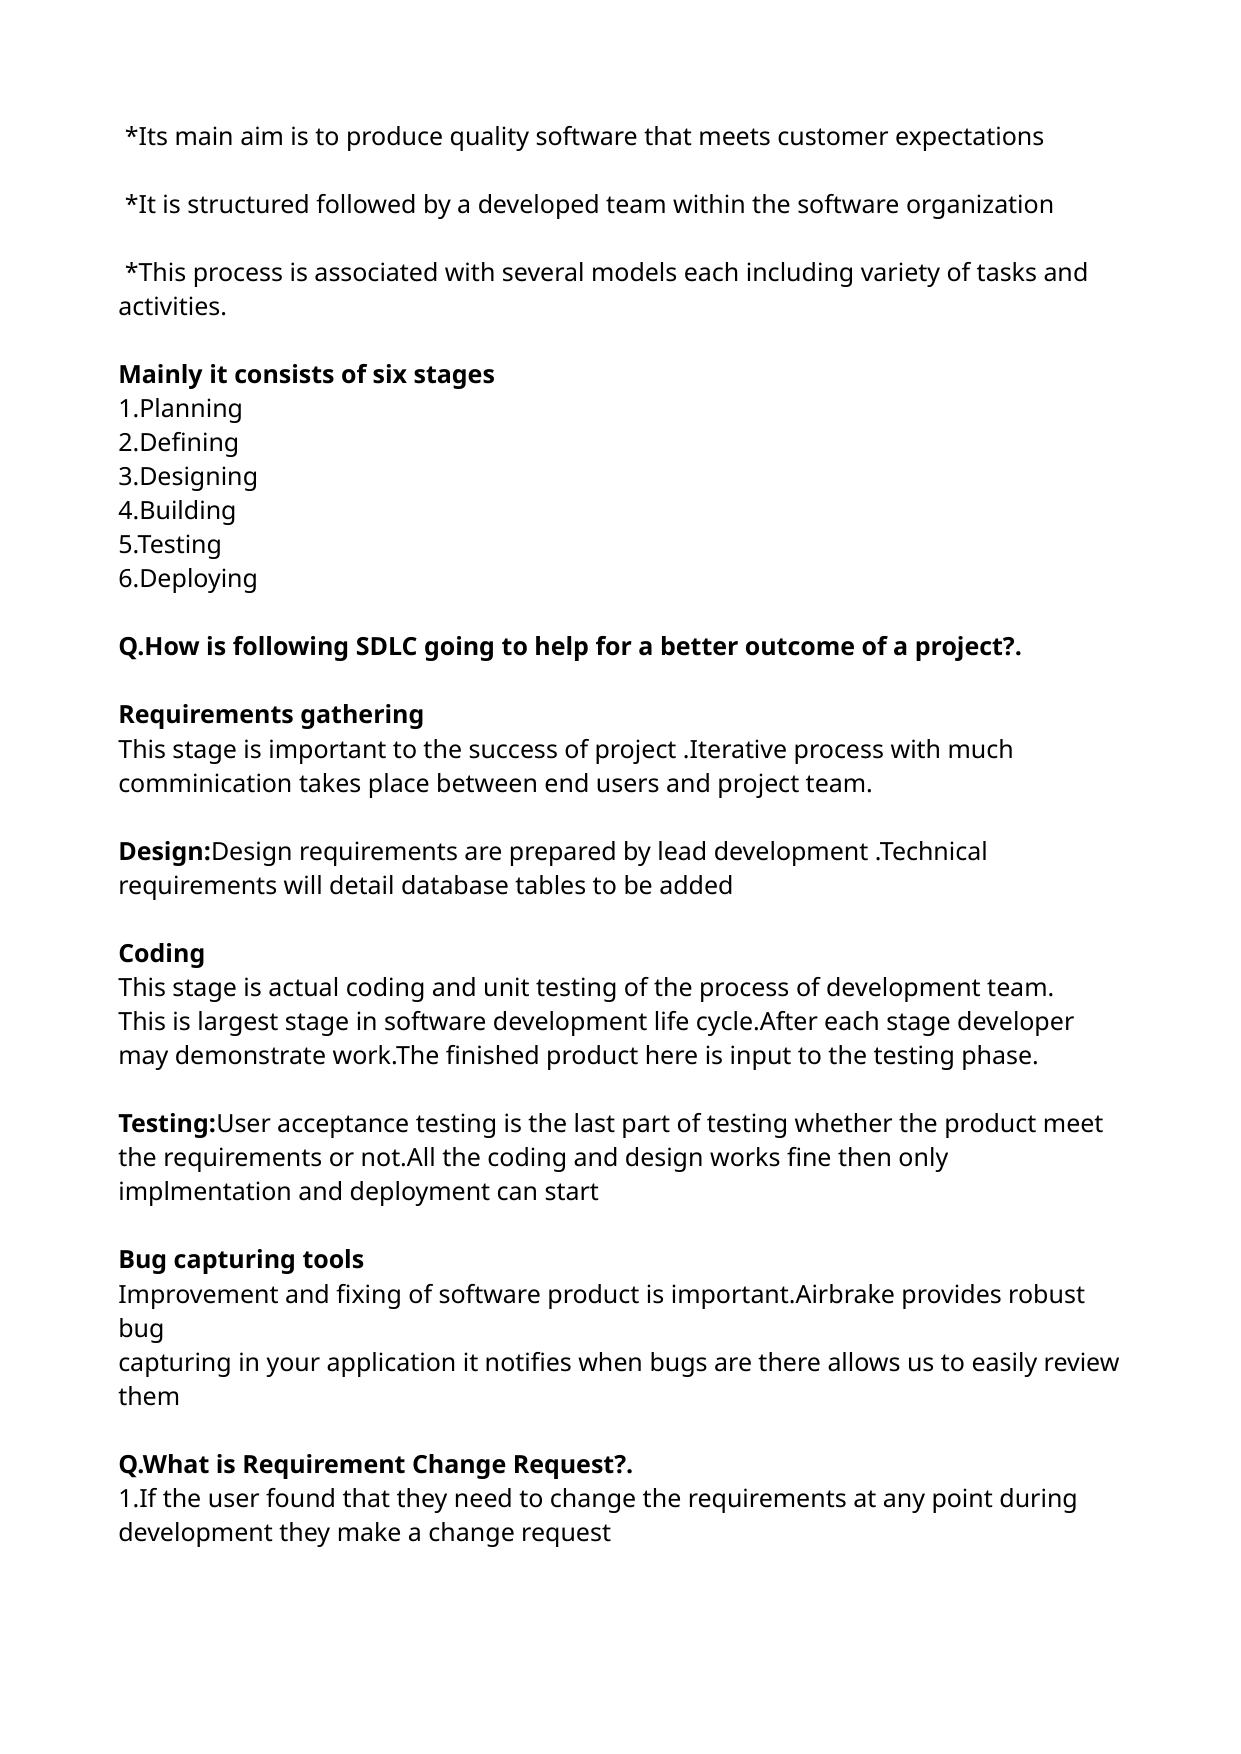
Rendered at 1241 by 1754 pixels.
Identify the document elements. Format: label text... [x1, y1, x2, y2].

text Testing:User acceptance testing is the last part of testing whether the product meet the requirements or not.All the coding and design works fine then only implmentation and deployment can start [118, 1106, 1122, 1208]
text capturing in your application it notifies when bugs are there allows us to easily review them [118, 1344, 1122, 1412]
text *It is structured followed by a developed team within the software organization [118, 186, 1122, 220]
text 5.Testing [118, 527, 1122, 561]
text Design:Design requirements are prepared by lead development .Technical requirements will detail database tables to be added [118, 833, 1122, 902]
text 6.Deploying [118, 561, 1122, 595]
text Coding [118, 936, 1122, 970]
text Bug capturing tools [118, 1242, 1122, 1276]
text 2.Defining [118, 425, 1122, 459]
text This stage is actual coding and unit testing of the process of development team. [118, 970, 1122, 1004]
text Q.What is Requirement Change Request?. [118, 1447, 1122, 1481]
text *Its main aim is to produce quality software that meets customer expectations [118, 118, 1122, 152]
text 4.Building [118, 493, 1122, 527]
text Mainly it consists of six stages [118, 357, 1122, 391]
text *This process is associated with several models each including variety of tasks and activities. [118, 254, 1122, 322]
text 1.If the user found that they need to change the requirements at any point during development they make a change request [118, 1481, 1122, 1549]
text This stage is important to the success of project .Iterative process with much comminication takes place between end users and project team. [118, 731, 1122, 799]
text Requirements gathering [118, 697, 1122, 731]
text 1.Planning [118, 391, 1122, 425]
text Q.How is following SDLC going to help for a better outcome of a project?. [118, 629, 1122, 663]
text This is largest stage in software development life cycle.After each stage developer may demonstrate work.The finished product here is input to the testing phase. [118, 1004, 1122, 1072]
text Improvement and fixing of software product is important.Airbrake provides robust bug [118, 1276, 1122, 1344]
text 3.Designing [118, 459, 1122, 493]
